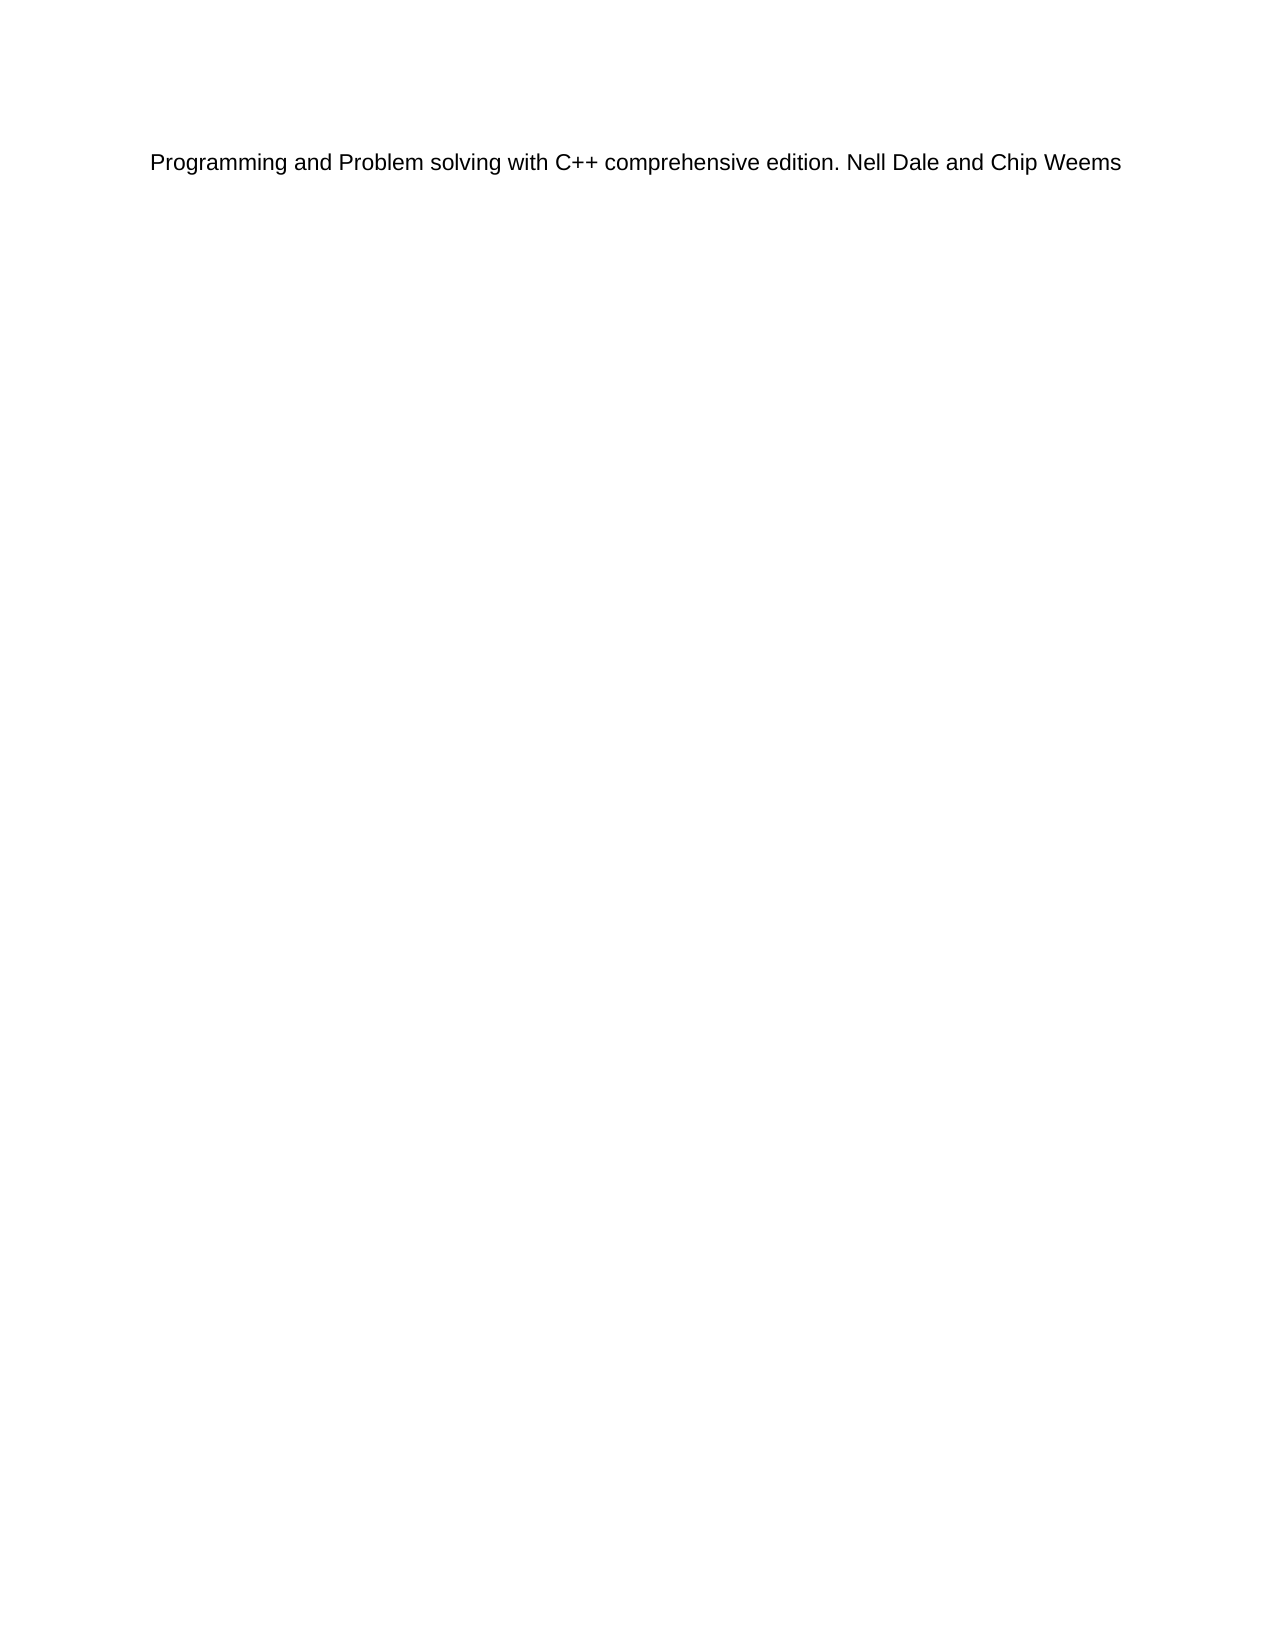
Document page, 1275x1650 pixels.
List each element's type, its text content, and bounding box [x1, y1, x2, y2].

text Programming and Problem solving with C++ comprehensive edition. Nell Dale and Chip Weems [150, 150, 1125, 176]
